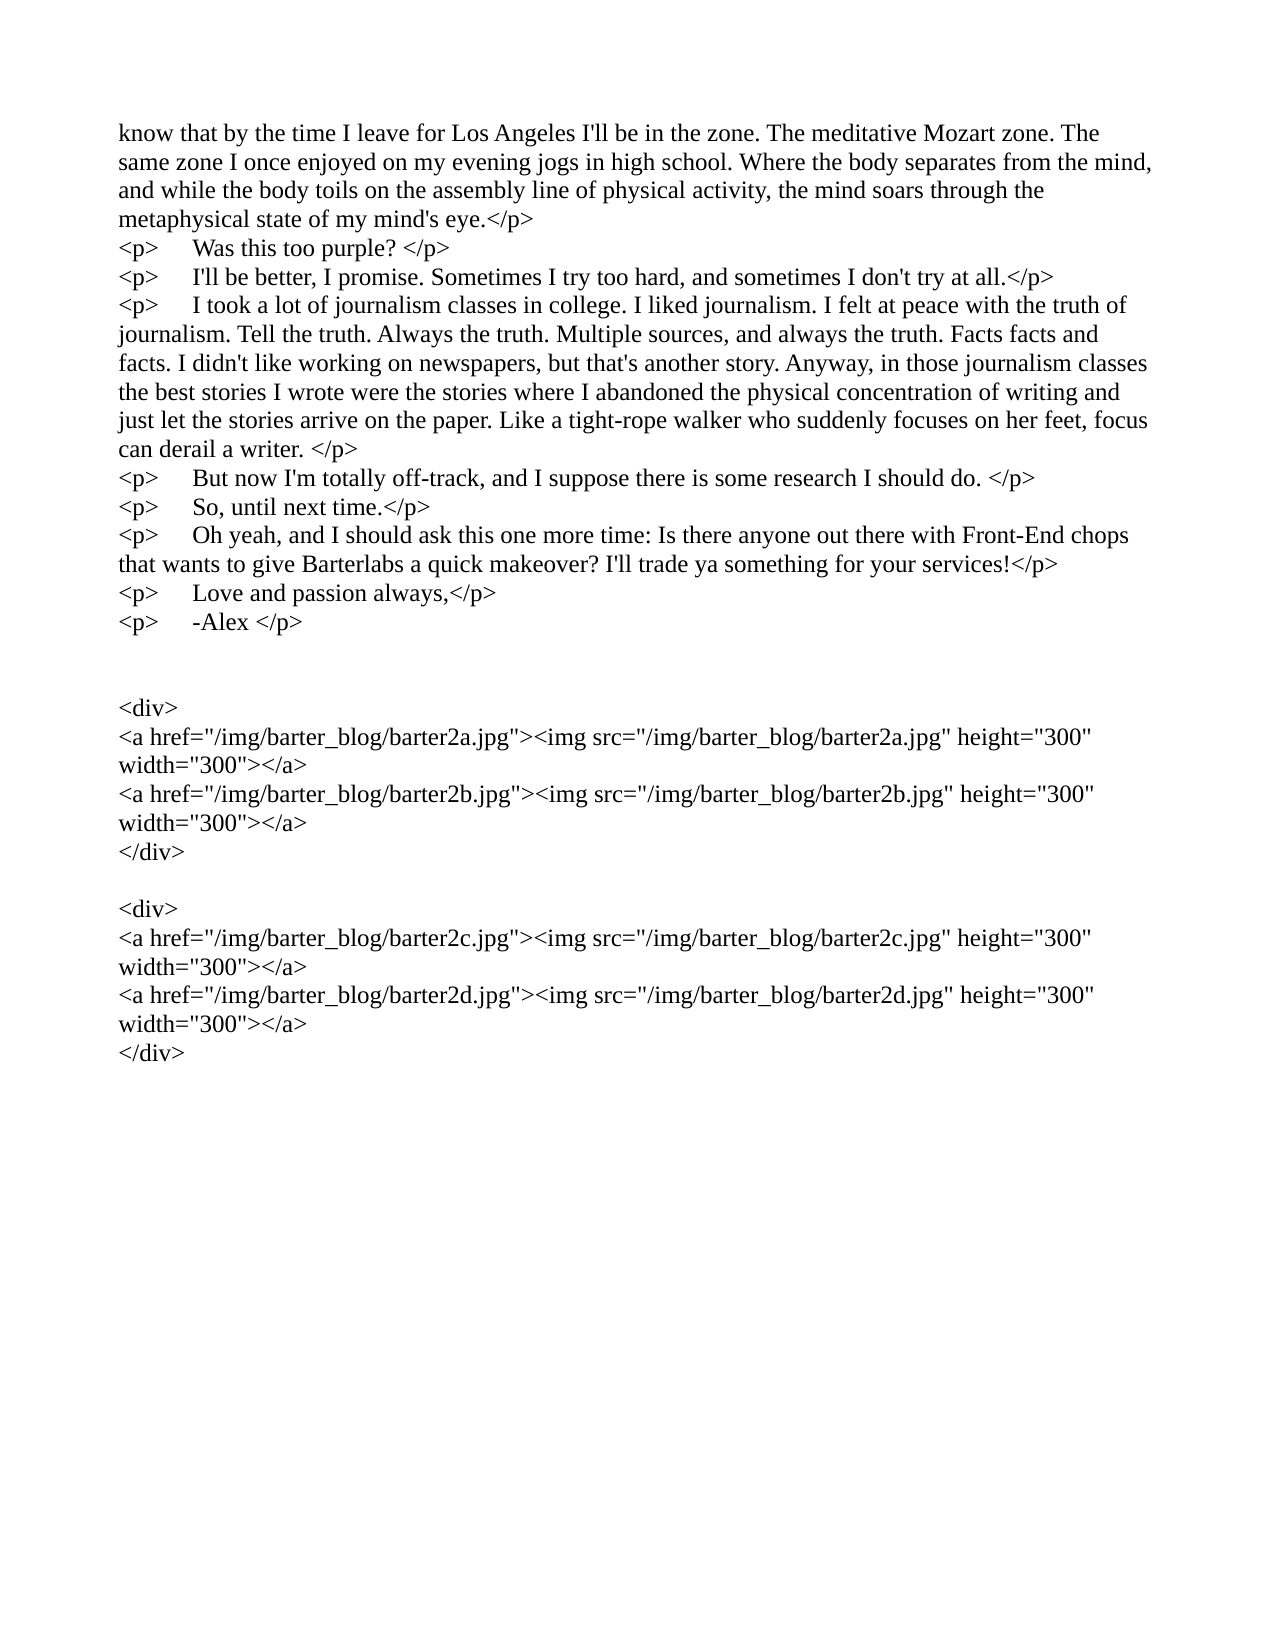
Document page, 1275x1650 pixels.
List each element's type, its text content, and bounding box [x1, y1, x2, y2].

text <a href="/img/barter_blog/barter2b.jpg"><img src="/img/barter_blog/barter2b.jpg" height="300" width="300"></a> [118, 779, 1157, 837]
text </div> [118, 1038, 1157, 1067]
text <p> But now I'm totally off-track, and I suppose there is some research I should do. </p> [118, 463, 1157, 492]
text <p> Was this too purple? </p> [118, 233, 1157, 262]
text <div> [118, 894, 1157, 923]
text <p> Oh yeah, and I should ask this one more time: Is there anyone out there with Front-End chops that wants to give Barterlabs a quick makeover? I'll trade ya something for your services!</p> [118, 521, 1157, 578]
text <a href="/img/barter_blog/barter2a.jpg"><img src="/img/barter_blog/barter2a.jpg" height="300" width="300"></a> [118, 722, 1157, 779]
text <div> [118, 693, 1157, 722]
text <p> So, until next time.</p> [118, 492, 1157, 521]
text <p> I'll be better, I promise. Sometimes I try too hard, and sometimes I don't try at all.</p> [118, 262, 1157, 291]
text <p> -Alex </p> [118, 607, 1157, 636]
text <a href="/img/barter_blog/barter2c.jpg"><img src="/img/barter_blog/barter2c.jpg" height="300" width="300"></a> [118, 923, 1157, 981]
text <p> Love and passion always,</p> [118, 578, 1157, 607]
text <p> I took a lot of journalism classes in college. I liked journalism. I felt at peace with the truth of journalism. Tell the truth. Always the truth. Multiple sources, and always the truth. Facts facts and facts. I didn't like working on newspapers, but that's another story. Anyway, in those journalism classes the best stories I wrote were the stories where I abandoned the physical concentration of writing and just let the stories arrive on the paper. Like a tight-rope walker who suddenly focuses on her feet, focus can derail a writer. </p> [118, 291, 1157, 463]
text </div> [118, 837, 1157, 866]
text know that by the time I leave for Los Angeles I'll be in the zone. The meditative Mozart zone. The same zone I once enjoyed on my evening jogs in high school. Where the body separates from the mind, and while the body toils on the assembly line of physical activity, the mind soars through the metaphysical state of my mind's eye.</p> [118, 118, 1157, 233]
text <a href="/img/barter_blog/barter2d.jpg"><img src="/img/barter_blog/barter2d.jpg" height="300" width="300"></a> [118, 981, 1157, 1038]
